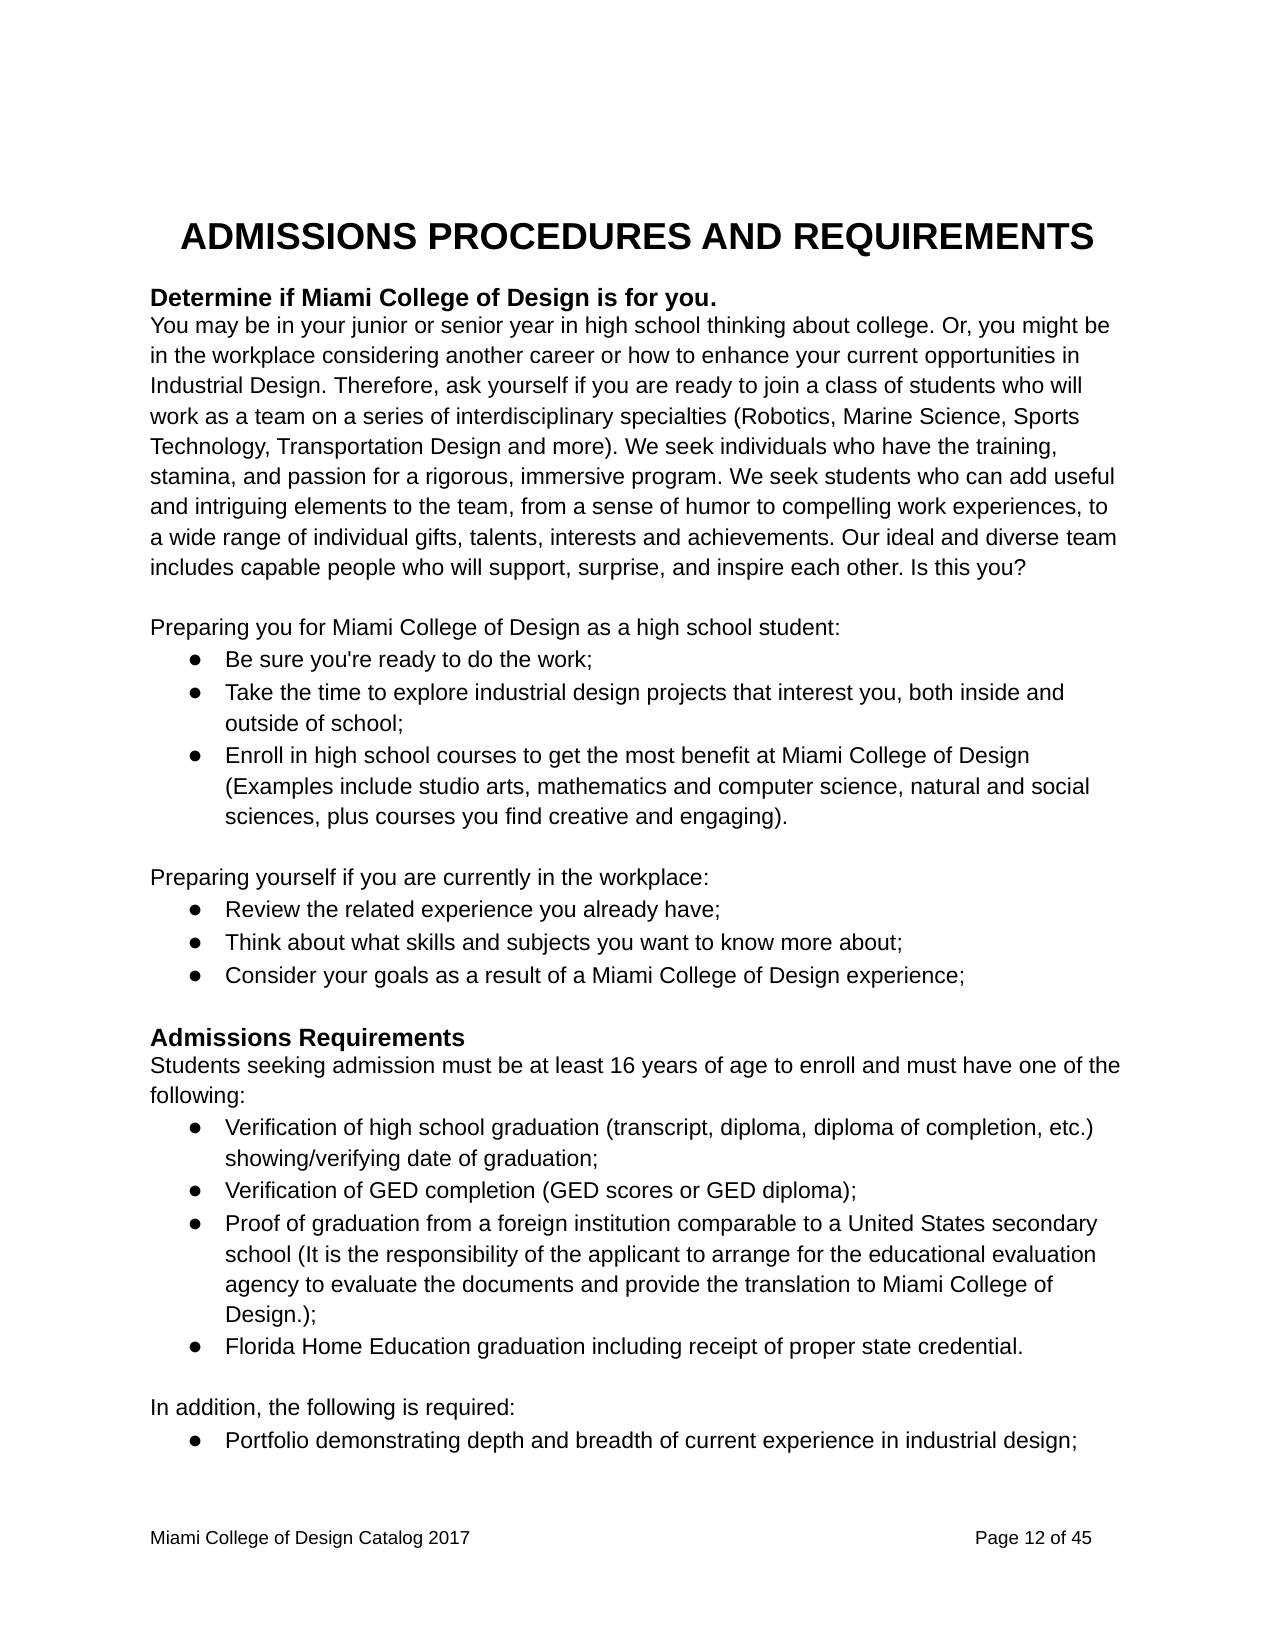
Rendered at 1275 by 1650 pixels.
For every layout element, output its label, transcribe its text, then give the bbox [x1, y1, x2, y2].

list Consider your goals as a result of a Miami College of Design experience; [187, 960, 1125, 988]
text Preparing yourself if you are currently in the workplace: [150, 863, 1125, 890]
list Verification of GED completion (GED scores or GED diploma); [187, 1175, 1125, 1204]
list Review the related experience you already have; [187, 894, 1125, 922]
text In addition, the following is required: [150, 1394, 1125, 1421]
list Verification of high school graduation (transcript, diploma, diploma of completion, etc.) showing/verifying date of graduation; [187, 1112, 1125, 1171]
text Students seeking admission must be at least 16 years of age to enroll and must have one of the following: [150, 1052, 1125, 1108]
list Take the time to explore industrial design projects that interest you, both inside and outside of school; [187, 677, 1125, 736]
subtitle Admissions Requirements [150, 1023, 1125, 1052]
list Think about what skills and subjects you want to know more about; [187, 927, 1125, 955]
text Preparing you for Miami College of Design as a high school student: [150, 614, 1125, 641]
subtitle ADMISSIONS PROCEDURES AND REQUIREMENTS [150, 214, 1125, 257]
list Florida Home Education graduation including receipt of proper state credential. [187, 1331, 1125, 1360]
list Proof of graduation from a foreign institution comparable to a United States secondary school (It is the responsibility of the applicant to arrange for the educational evaluation agency to evaluate the documents and provide the translation to Miami College of Design.); [187, 1208, 1125, 1327]
list Be sure you're ready to do the work; [187, 644, 1125, 673]
list Enroll in high school courses to get the most benefit at Miami College of Design (Examples include studio arts, mathematics and computer science, natural and social sciences, plus courses you find creative and engaging). [187, 740, 1125, 829]
text You may be in your junior or senior year in high school thinking about college. Or, you might be in the workplace considering another career or how to enhance your current opportunities in Industrial Design. Therefore, ask yourself if you are ready to join a class of students who will work as a team on a series of interdisciplinary specialties (Robotics, Marine Science, Sports Technology, Transportation Design and more). We seek individuals who have the training, stamina, and passion for a rigorous, immersive program. We seek students who can add useful and intriguing elements to the team, from a sense of humor to compelling work experiences, to a wide range of individual gifts, talents, interests and achievements. Our ideal and diverse team includes capable people who will support, surprise, and inspire each other. Is this you? [150, 312, 1125, 580]
list Portfolio demonstrating depth and breadth of current experience in industrial design; [187, 1424, 1125, 1453]
subtitle Determine if Miami College of Design is for you. [150, 283, 1125, 312]
